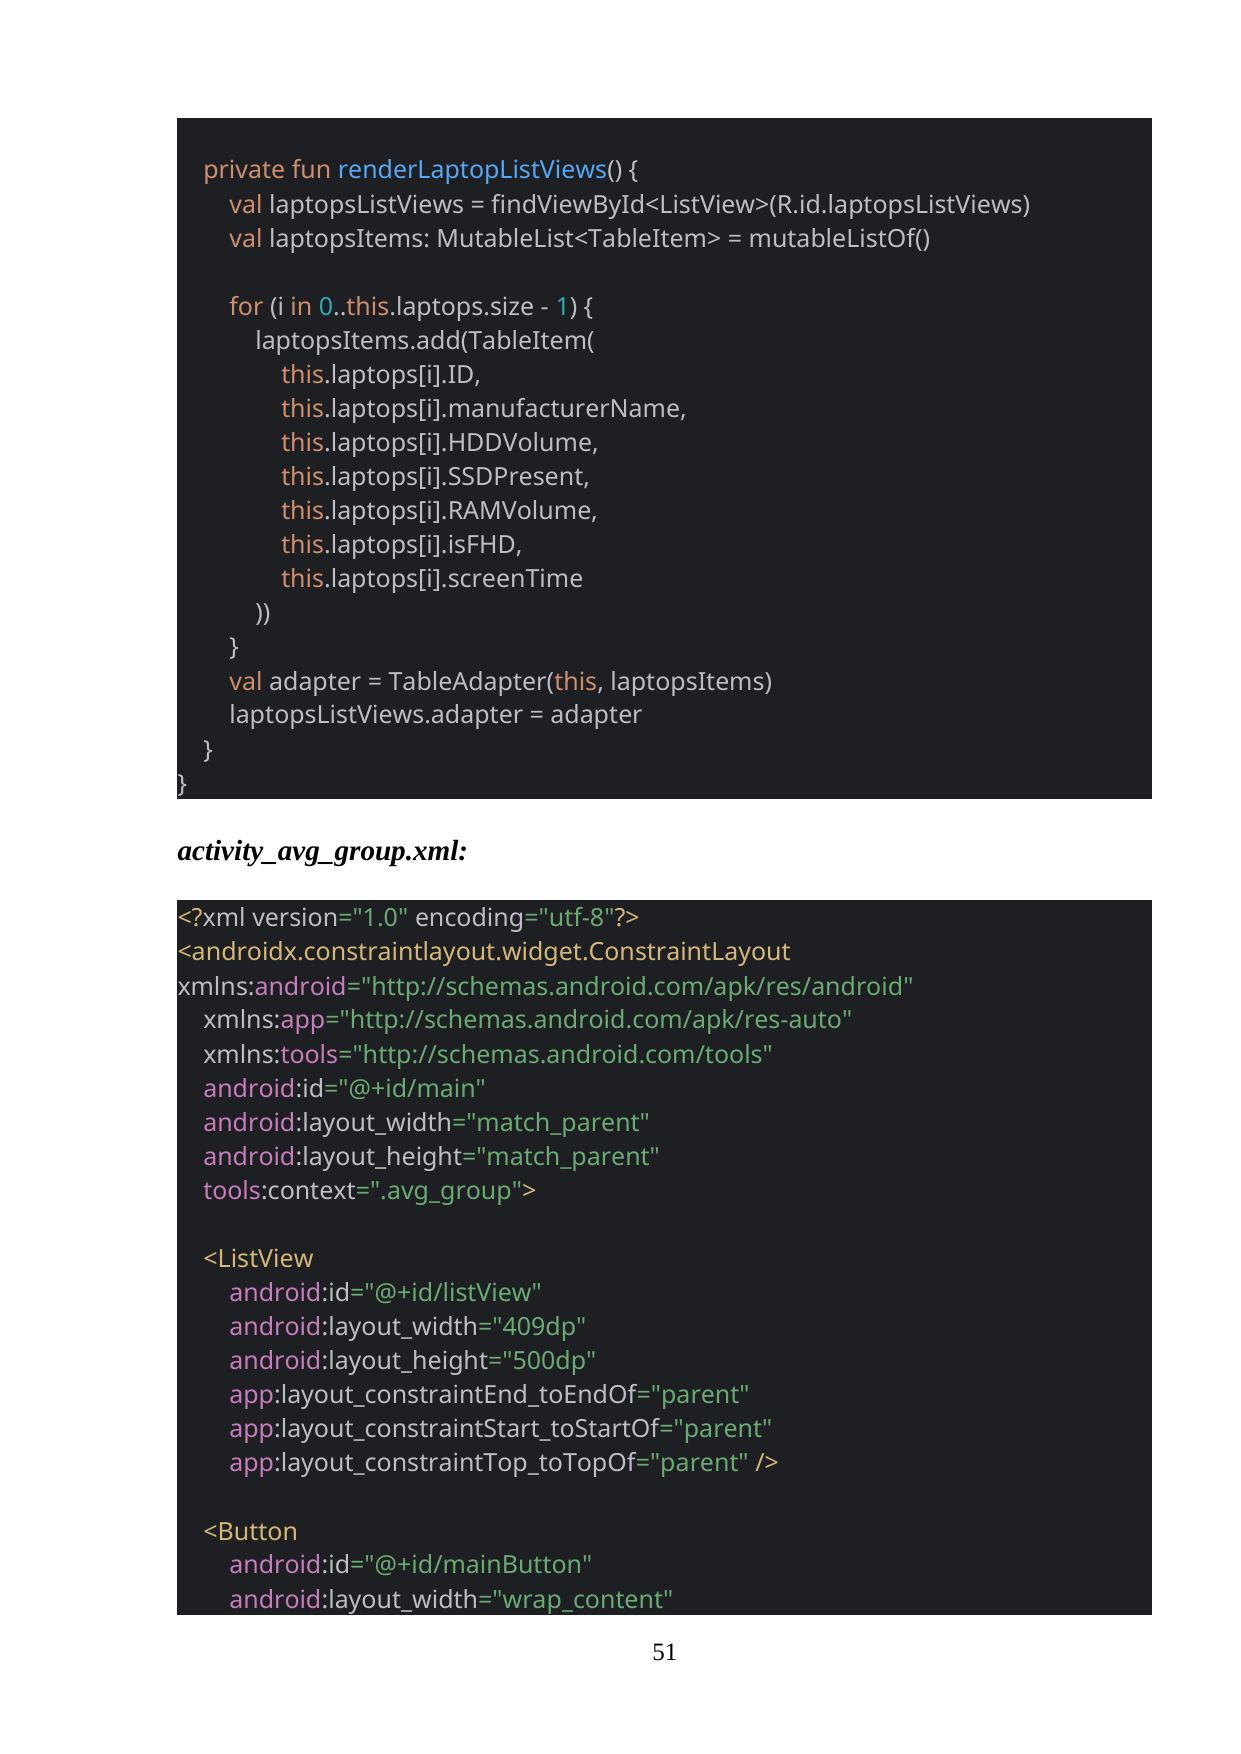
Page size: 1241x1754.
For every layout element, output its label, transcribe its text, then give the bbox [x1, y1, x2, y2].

text activity_avg_group.xml: [177, 833, 1152, 866]
text private fun renderLaptopListViews() { val laptopsListViews = findViewById<ListView>(R.id.laptopsListViews) val laptopsItems: MutableList<TableItem> = mutableListOf() for (i in 0..this.laptops.size - 1) { laptopsItems.add(TableItem( this.laptops[i].ID, this.laptops[i].manufacturerName, this.laptops[i].HDDVolume, this.laptops[i].SSDPresent, this.laptops[i].RAMVolume, this.laptops[i].isFHD, this.laptops[i].screenTime )) } val adapter = TableAdapter(this, laptopsItems) laptopsListViews.adapter = adapter } } [177, 118, 1152, 799]
text <?xml version="1.0" encoding="utf-8"?> <androidx.constraintlayout.widget.ConstraintLayout xmlns:android="http://schemas.android.com/apk/res/android" xmlns:app="http://schemas.android.com/apk/res-auto" xmlns:tools="http://schemas.android.com/tools" android:id="@+id/main" android:layout_width="match_parent" android:layout_height="match_parent" tools:context=".avg_group"> <ListView android:id="@+id/listView" android:layout_width="409dp" android:layout_height="500dp" app:layout_constraintEnd_toEndOf="parent" app:layout_constraintStart_toStartOf="parent" app:layout_constraintTop_toTopOf="parent" /> <Button android:id="@+id/mainButton" android:layout_width="wrap_content" [177, 900, 1152, 1615]
